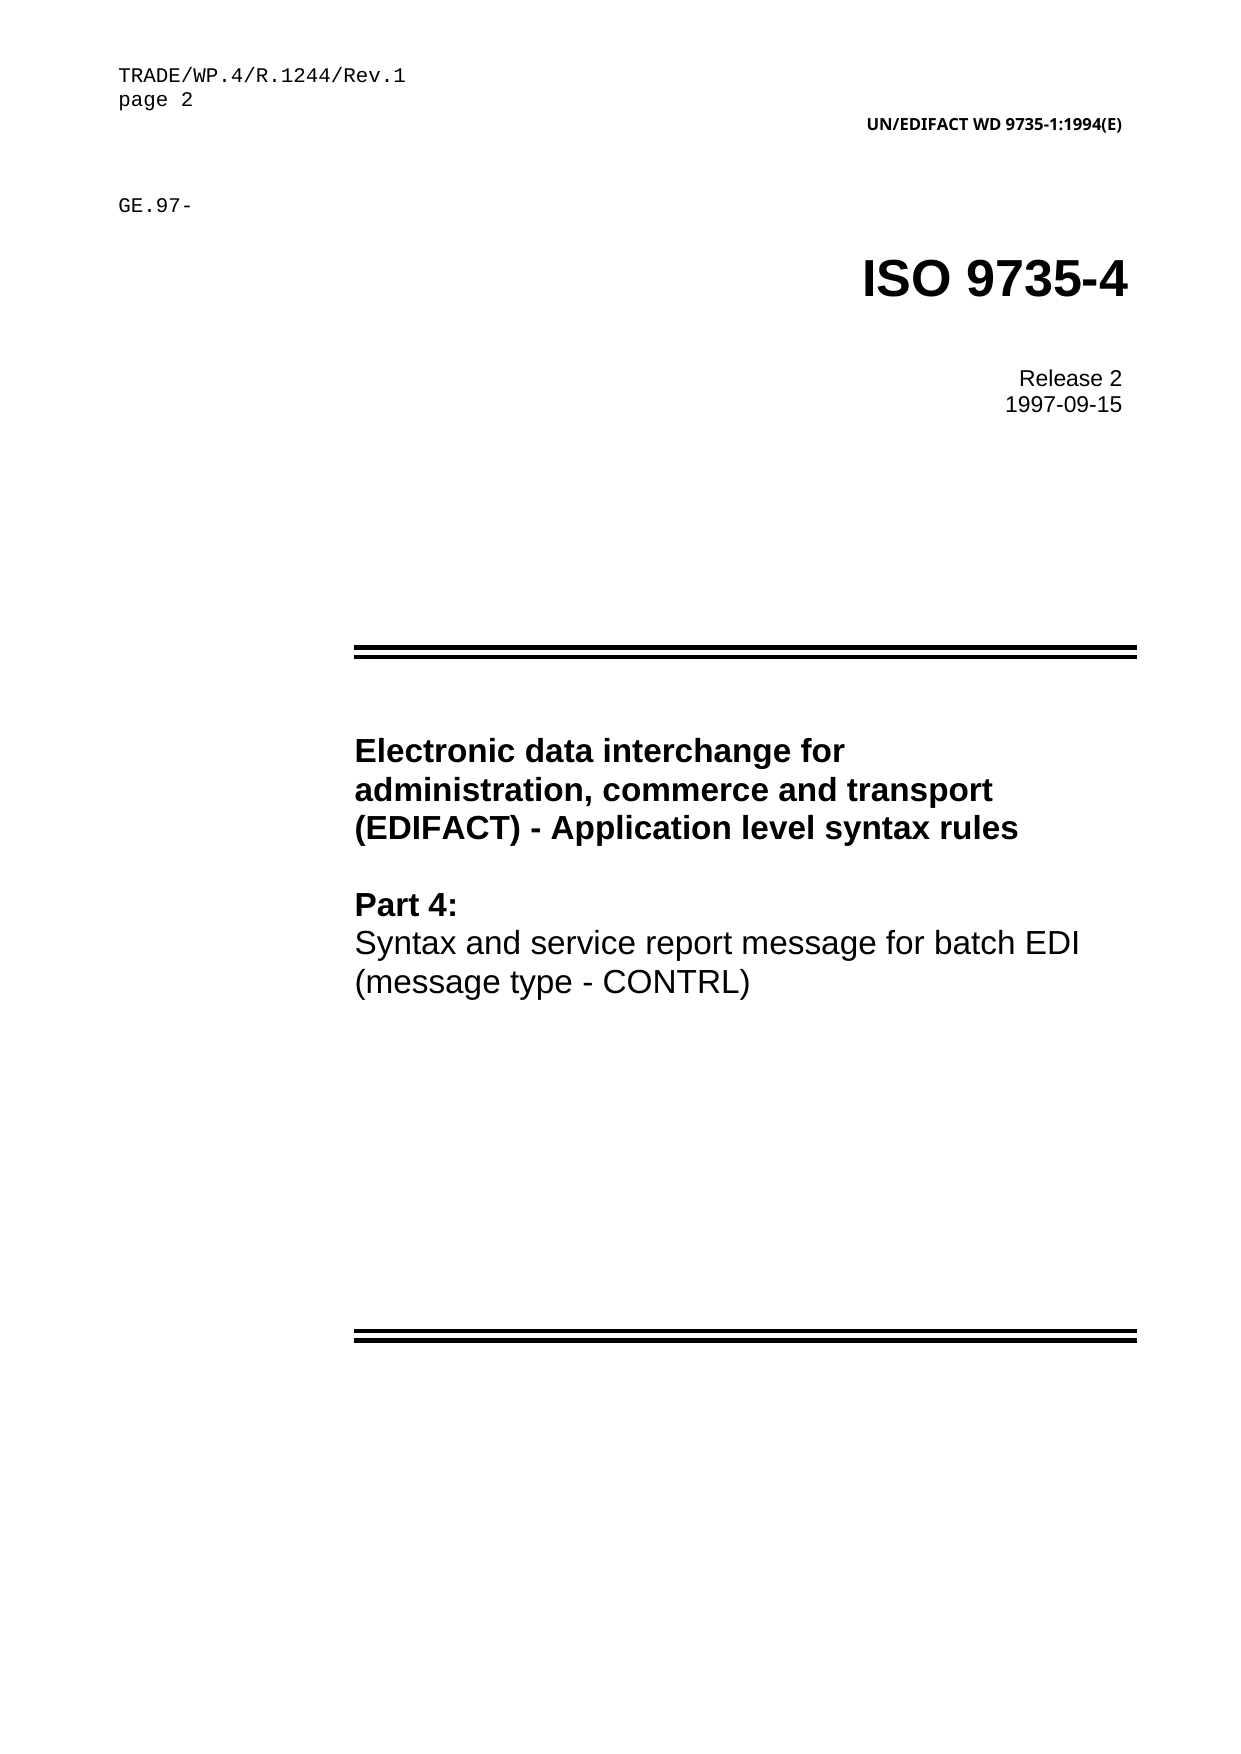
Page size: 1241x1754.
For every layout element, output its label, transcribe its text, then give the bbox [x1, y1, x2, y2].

table_header ISO 9735-4 [696, 248, 1137, 307]
text administration, commerce and transport [354, 770, 1122, 808]
table_header [354, 1343, 1137, 1381]
text GE.97- [118, 195, 1122, 219]
text Syntax and service report message for batch EDI (message type - CONTRL) [354, 923, 1122, 1000]
table_header [354, 659, 1137, 698]
table_header [354, 1333, 1137, 1338]
table_header [118, 1329, 354, 1381]
table_header [109, 248, 346, 307]
text Electronic data interchange for [354, 731, 1122, 770]
table_header [346, 248, 696, 307]
text Release 2 [118, 365, 1122, 391]
text (EDIFACT) - Application level syntax rules [354, 808, 1122, 847]
table_header [118, 645, 354, 698]
table_header [354, 650, 1137, 655]
text Part 4: [354, 885, 1122, 923]
text 1997-09-15 [118, 391, 1122, 418]
